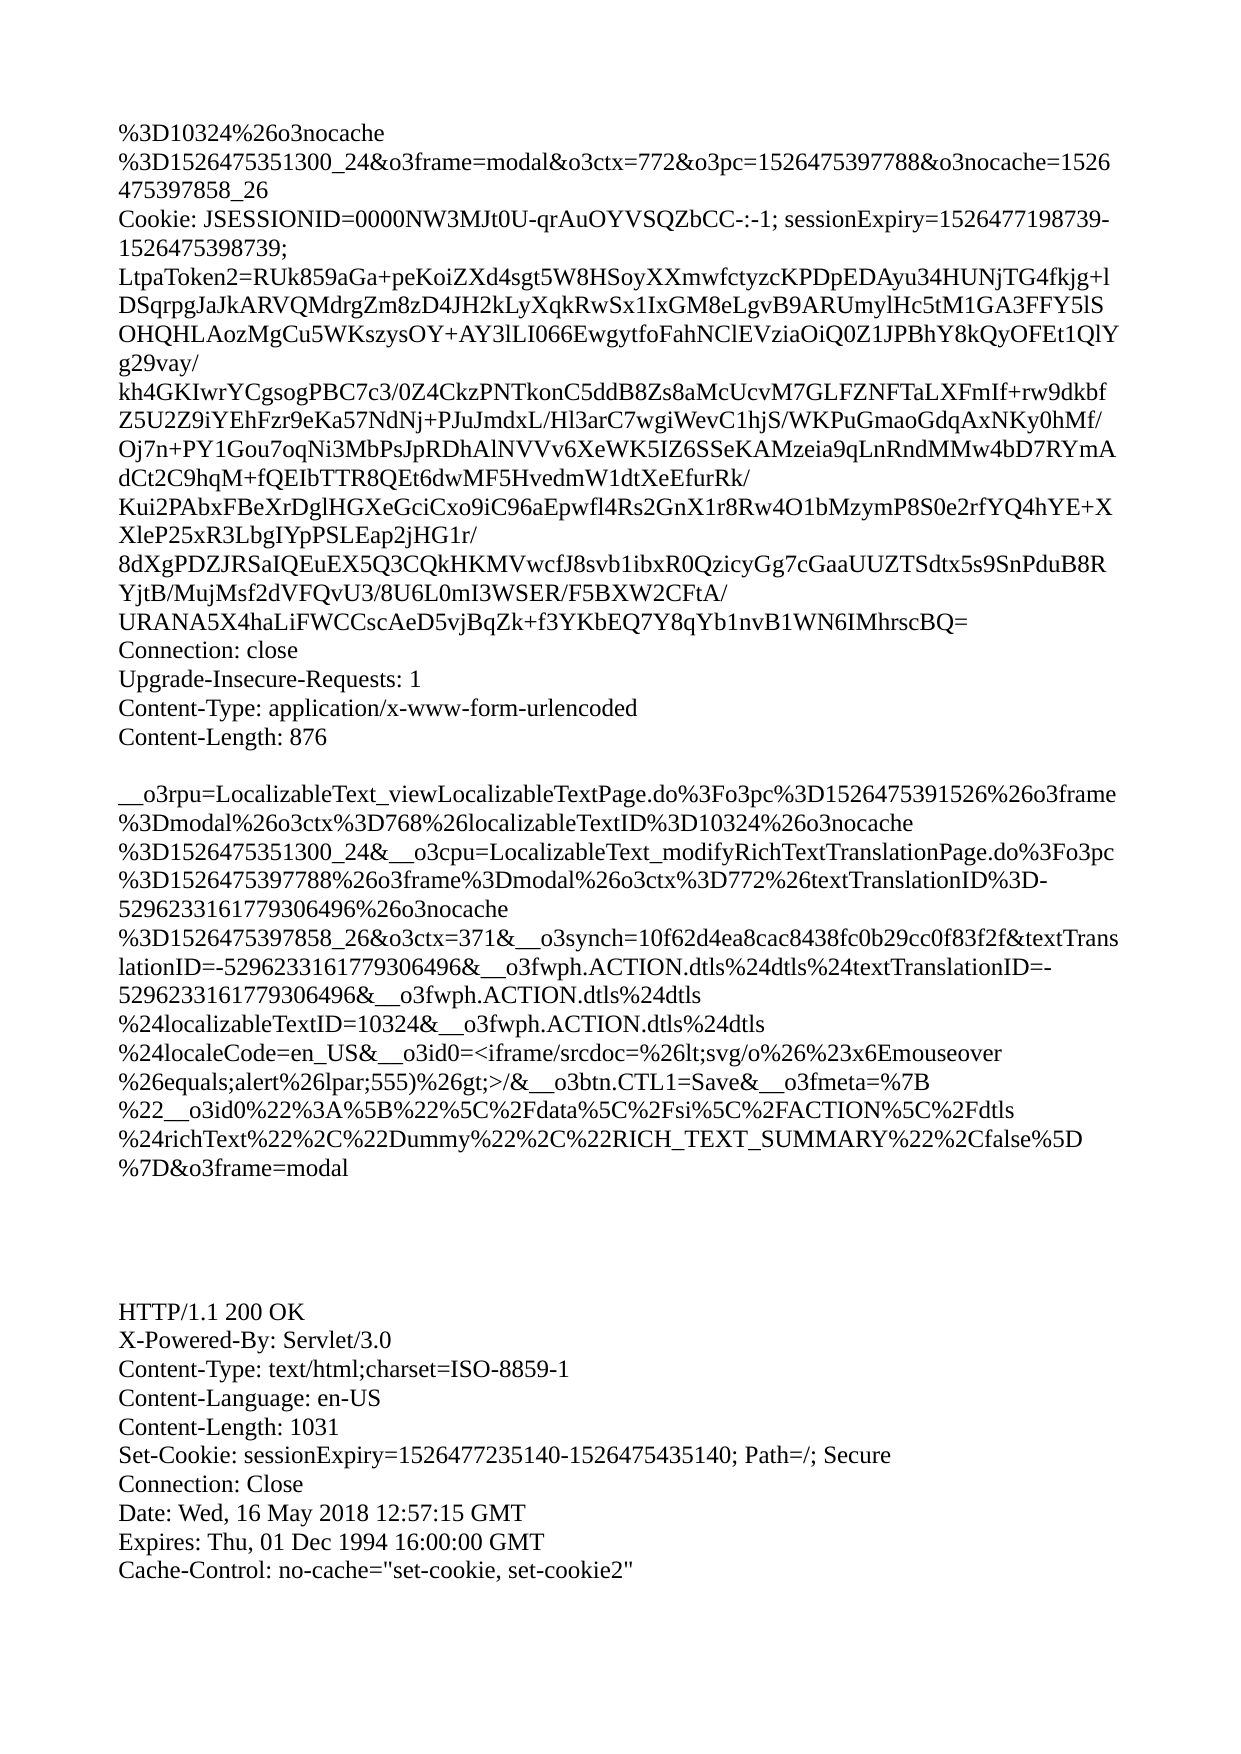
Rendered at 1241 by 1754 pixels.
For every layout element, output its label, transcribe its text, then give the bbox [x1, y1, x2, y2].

text Date: Wed, 16 May 2018 12:57:15 GMT [118, 1498, 1122, 1527]
text Connection: close [118, 636, 1122, 664]
text Cache-Control: no-cache="set-cookie, set-cookie2" [118, 1556, 1122, 1584]
text Content-Language: en-US [118, 1383, 1122, 1412]
text X-Powered-By: Servlet/3.0 [118, 1326, 1122, 1354]
text Content-Length: 876 [118, 722, 1122, 751]
text __o3rpu=LocalizableText_viewLocalizableTextPage.do%3Fo3pc%3D1526475391526%26o3frame%3Dmodal%26o3ctx%3D768%26localizableTextID%3D10324%26o3nocache%3D1526475351300_24&__o3cpu=LocalizableText_modifyRichTextTranslationPage.do%3Fo3pc%3D1526475397788%26o3frame%3Dmodal%26o3ctx%3D772%26textTranslationID%3D-5296233161779306496%26o3nocache%3D1526475397858_26&o3ctx=371&__o3synch=10f62d4ea8cac8438fc0b29cc0f83f2f&textTranslationID=-5296233161779306496&__o3fwph.ACTION.dtls%24dtls%24textTranslationID=-5296233161779306496&__o3fwph.ACTION.dtls%24dtls%24localizableTextID=10324&__o3fwph.ACTION.dtls%24dtls%24localeCode=en_US&__o3id0=<iframe/srcdoc=%26lt;svg/o%26%23x6Emouseover%26equals;alert%26lpar;555)%26gt;>/&__o3btn.CTL1=Save&__o3fmeta=%7B%22__o3id0%22%3A%5B%22%5C%2Fdata%5C%2Fsi%5C%2FACTION%5C%2Fdtls%24richText%22%2C%22Dummy%22%2C%22RICH_TEXT_SUMMARY%22%2Cfalse%5D%7D&o3frame=modal [118, 779, 1122, 1182]
text Connection: Close [118, 1469, 1122, 1498]
text Content-Type: text/html;charset=ISO-8859-1 [118, 1354, 1122, 1383]
text %3D10324%26o3nocache%3D1526475351300_24&o3frame=modal&o3ctx=772&o3pc=1526475397788&o3nocache=1526475397858_26 [118, 118, 1122, 204]
text Expires: Thu, 01 Dec 1994 16:00:00 GMT [118, 1527, 1122, 1556]
text Content-Length: 1031 [118, 1412, 1122, 1441]
text Set-Cookie: sessionExpiry=1526477235140-1526475435140; Path=/; Secure [118, 1441, 1122, 1469]
text Upgrade-Insecure-Requests: 1 [118, 664, 1122, 693]
text Cookie: JSESSIONID=0000NW3MJt0U-qrAuOYVSQZbCC-:-1; sessionExpiry=1526477198739-1526475398739; LtpaToken2=RUk859aGa+peKoiZXd4sgt5W8HSoyXXmwfctyzcKPDpEDAyu34HUNjTG4fkjg+lDSqrpgJaJkARVQMdrgZm8zD4JH2kLyXqkRwSx1IxGM8eLgvB9ARUmylHc5tM1GA3FFY5lSOHQHLAozMgCu5WKszysOY+AY3lLI066EwgytfoFahNClEVziaOiQ0Z1JPBhY8kQyOFEt1QlYg29vay/kh4GKIwrYCgsogPBC7c3/0Z4CkzPNTkonC5ddB8Zs8aMcUcvM7GLFZNFTaLXFmIf+rw9dkbfZ5U2Z9iYEhFzr9eKa57NdNj+PJuJmdxL/Hl3arC7wgiWevC1hjS/WKPuGmaoGdqAxNKy0hMf/Oj7n+PY1Gou7oqNi3MbPsJpRDhAlNVVv6XeWK5IZ6SSeKAMzeia9qLnRndMMw4bD7RYmAdCt2C9hqM+fQEIbTTR8QEt6dwMF5HvedmW1dtXeEfurRk/Kui2PAbxFBeXrDglHGXeGciCxo9iC96aEpwfl4Rs2GnX1r8Rw4O1bMzymP8S0e2rfYQ4hYE+XXleP25xR3LbgIYpPSLEap2jHG1r/8dXgPDZJRSaIQEuEX5Q3CQkHKMVwcfJ8svb1ibxR0QzicyGg7cGaaUUZTSdtx5s9SnPduB8RYjtB/MujMsf2dVFQvU3/8U6L0mI3WSER/F5BXW2CFtA/URANA5X4haLiFWCCscAeD5vjBqZk+f3YKbEQ7Y8qYb1nvB1WN6IMhrscBQ= [118, 204, 1122, 636]
text Content-Type: application/x-www-form-urlencoded [118, 693, 1122, 722]
text HTTP/1.1 200 OK [118, 1297, 1122, 1326]
